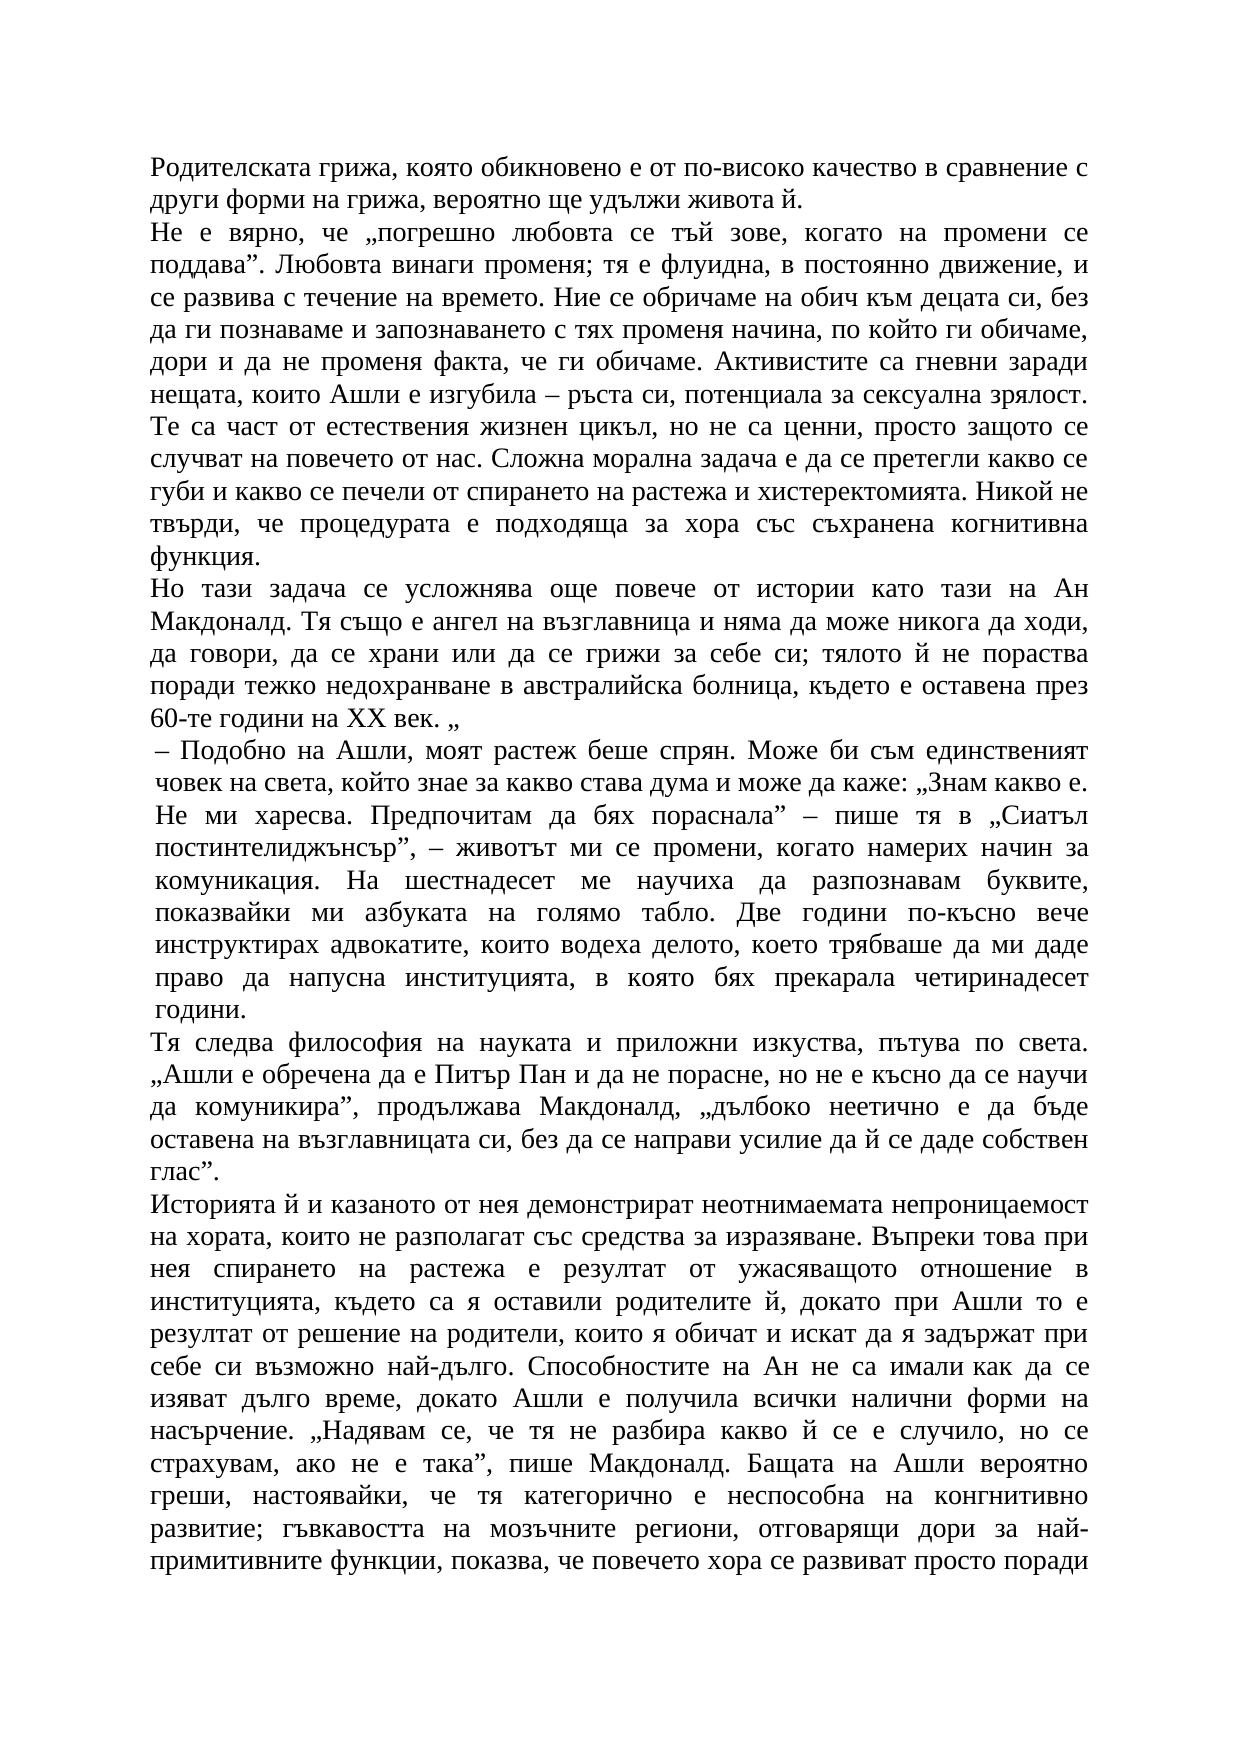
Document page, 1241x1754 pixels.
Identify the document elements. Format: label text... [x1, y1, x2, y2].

text Но тази задача се усложнява още повече от истории като тази на Ан Макдоналд. Тя също е ангел на възглавница и няма да може никога да ходи, да говори, да се храни или да се грижи за себе си; тялото й не пораства поради тежко недохранване в австралийска болница, където е оставена през 60-те години на XX век. „ [150, 571, 1090, 733]
text Историята й и казаното от нея демонстрират неотнимаемата непроницаемост на хората, които не разполагат със средства за изразяване. Въпреки това при нея спирането на растежа е резултат от ужасяващото отношение в институцията, където са я оставили родителите й, докато при Ашли то е резултат от решение на родители, които я обичат и искат да я задържат при себе си възможно най-дълго. Способностите на Ан не са имали как да се изяват дълго време, докато Ашли е получила всички налични форми на насърчение. „Надявам се, че тя не разбира какво й се е случило, но се страхувам, ако не е така”, пише Макдоналд. Бащата на Ашли вероятно греши, настоявайки, че тя категорично е неспособна на конгнитивно развитие; гъвкавостта на мозъчните региони, отговарящи дори за най-примитивните функции, показва, че повечето хора се развиват просто поради [150, 1187, 1090, 1575]
text Не е вярно, че „погрешно любовта се тъй зове, когато на промени се поддава”. Любовта винаги променя; тя е флуидна, в постоянно движение, и се развива с течение на времето. Ние се обричаме на обич към децата си, без да ги познаваме и запознаването с тях променя начина, по който ги обичаме, дори и да не променя факта, че ги обичаме. Активистите са гневни заради нещата, които Ашли е изгубила – ръста си, потенциала за сексуална зрялост. Те са част от естествения жизнен цикъл, но не са ценни, просто защото се случват на повечето от нас. Сложна морална задача е да се претегли какво се губи и какво се печели от спирането на растежа и хистеректомията. Никой не твърди, че процедурата е подходяща за хора със съхранена когнитивна функция. [150, 215, 1090, 571]
text – Подобно на Ашли, моят растеж беше спрян. Може би съм единственият човек на света, който знае за какво става дума и може да каже: „Знам какво е. Не ми харесва. Предпочитам да бях пораснала” – пише тя в „Сиатъл постинтелиджънсър”, – животът ми се промени, когато намерих начин за комуникация. На шестнадесет ме научиха да разпознавам буквите, показвайки ми азбуката на голямо табло. Две години по-късно вече инструктирах адвокатите, които водеха делото, което трябваше да ми даде право да напусна институцията, в която бях прекарала четиринадесет години. [155, 733, 1090, 1025]
text Родителската грижа, която обикновено е от по-високо качество в сравнение с други форми на грижа, вероятно ще удължи живота й. [150, 150, 1090, 215]
text Тя следва философия на науката и приложни изкуства, пътува по света. „Ашли е обречена да е Питър Пан и да не порасне, но не е късно да се научи да комуникира”, продължава Макдоналд, „дълбоко неетично е да бъде оставена на възглавницата си, без да се направи усилие да й се даде собствен глас”. [150, 1025, 1090, 1187]
